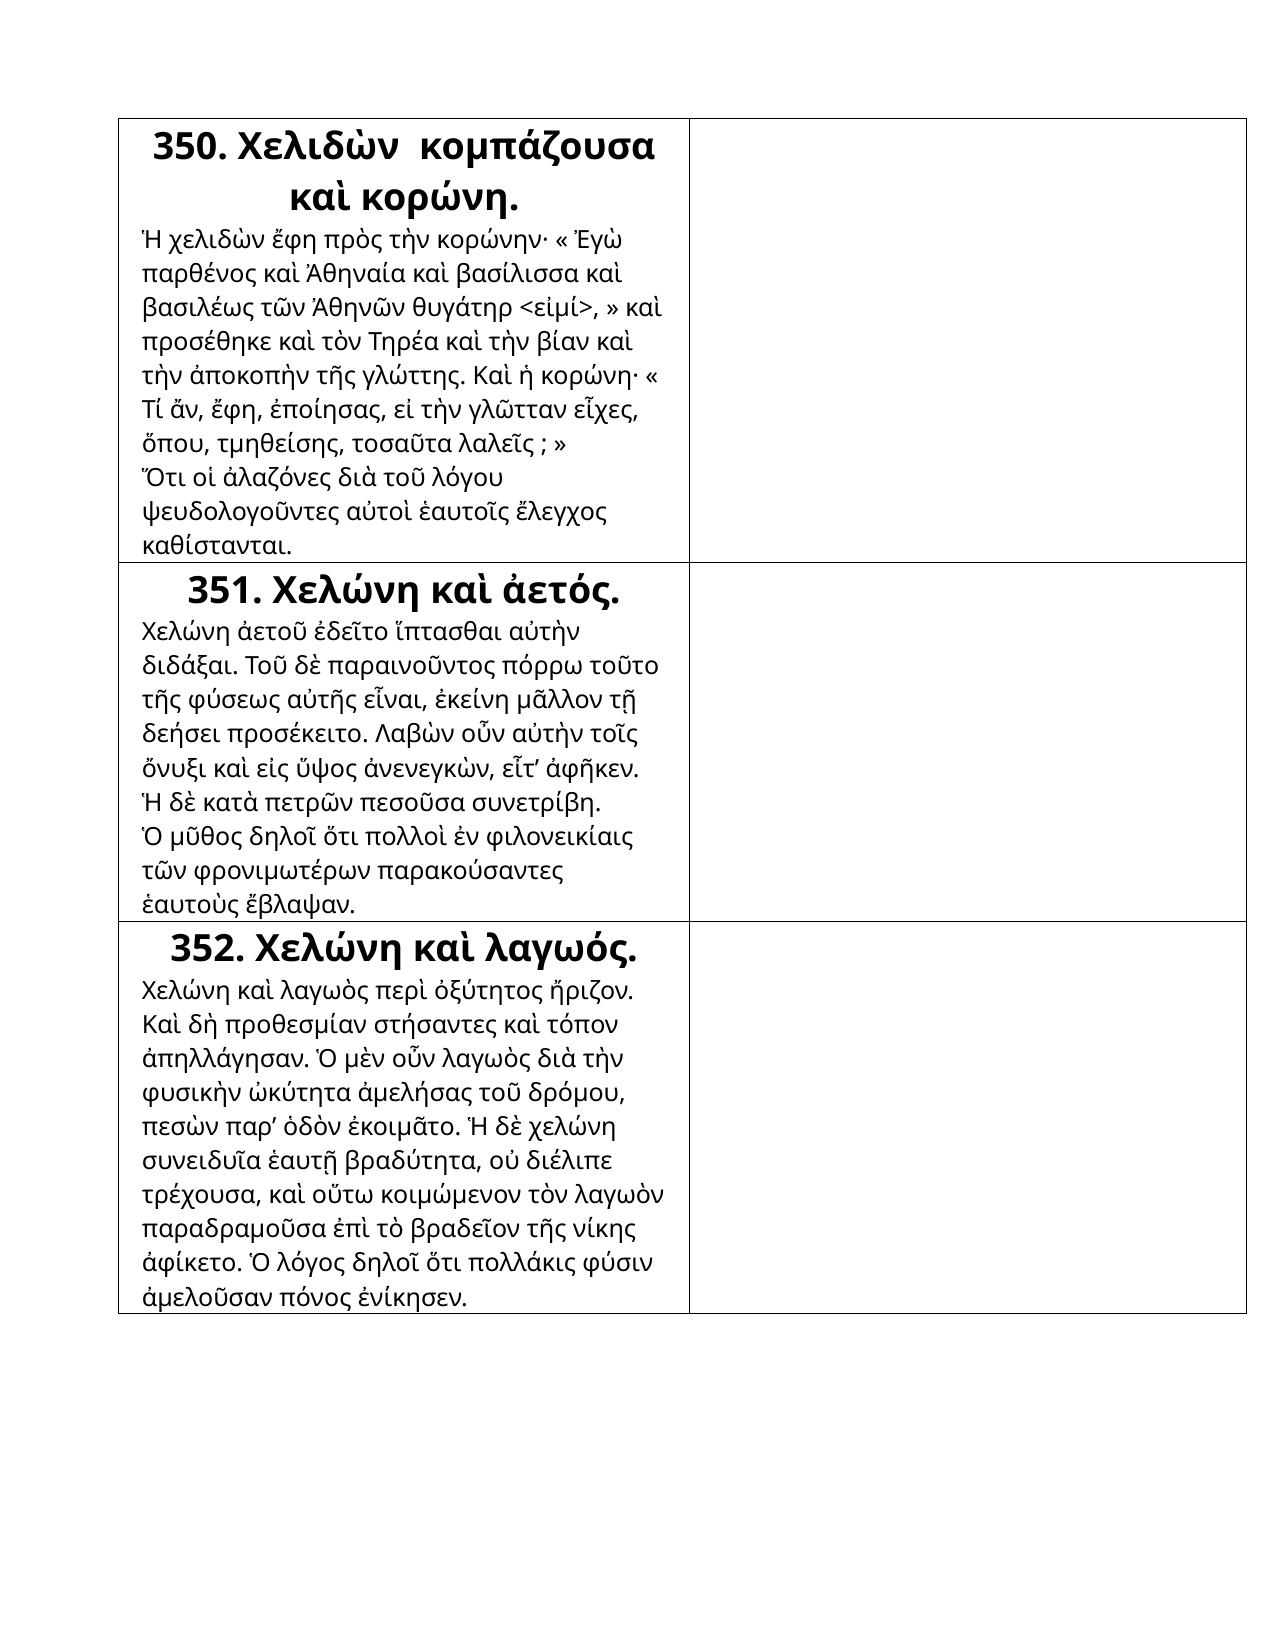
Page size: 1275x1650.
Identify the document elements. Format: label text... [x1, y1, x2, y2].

table_cell 351. Χελώνη καὶ ἀετός. Χελώνη ἀετοῦ ἐδεῖτο ἵπτασθαι αὐτὴν διδάξαι. Τοῦ δὲ παραινοῦντος πόρρω τοῦτο τῆς φύσεως αὐτῆς εἶναι, ἐκείνη μᾶλλον τῇ δεήσει προσέκειτο. Λαβὼν οὖν αὐτὴν τοῖς ὄνυξι καὶ εἰς ὕψος ἀνενεγκὼν, εἶτ’ ἀφῆκεν. Ἡ δὲ κατὰ πετρῶν πεσοῦσα συνετρίβη. Ὁ μῦθος δηλοῖ ὅτι πολλοὶ ἐν φιλονεικίαις τῶν φρονιμωτέρων παρακούσαντες ἑαυτοὺς ἔβλαψαν. [119, 563, 689, 921]
table_cell [690, 922, 1246, 1313]
table_cell [690, 563, 1246, 921]
table_cell [690, 119, 1246, 562]
table_cell 350. Χελιδὼν κομπάζουσα καὶ κορώνη. Ἡ χελιδὼν ἔφη πρὸς τὴν κορώνην· « Ἐγὼ παρθένος καὶ Ἀθηναία καὶ βασίλισσα καὶ βασιλέως τῶν Ἀθηνῶν θυγάτηρ <εἰμί>, » καὶ προσέθηκε καὶ τὸν Τηρέα καὶ τὴν βίαν καὶ τὴν ἀποκοπὴν τῆς γλώττης. Καὶ ἡ κορώνη· « Τί ἄν, ἔφη, ἐποίησας, εἰ τὴν γλῶτταν εἶχες, ὅπου, τμηθείσης, τοσαῦτα λαλεῖς ; » Ὅτι οἱ ἀλαζόνες διὰ τοῦ λόγου ψευδολογοῦντες αὐτοὶ ἑαυτοῖς ἔλεγχος καθίστανται. [119, 119, 689, 562]
table_cell 352. Χελώνη καὶ λαγωός. Χελώνη καὶ λαγωὸς περὶ ὀξύτητος ἤριζον. Καὶ δὴ προθεσμίαν στήσαντες καὶ τόπον ἀπηλλάγησαν. Ὁ μὲν οὖν λαγωὸς διὰ τὴν φυσικὴν ὠκύτητα ἀμελήσας τοῦ δρόμου, πεσὼν παρ’ ὁδὸν ἐκοιμᾶτο. Ἡ δὲ χελώνη συνειδυῖα ἑαυτῇ βραδύτητα, οὐ διέλιπε τρέχουσα, καὶ οὕτω κοιμώμενον τὸν λαγωὸν παραδραμοῦσα ἐπὶ τὸ βραδεῖον τῆς νίκης ἀφίκετο. Ὁ λόγος δηλοῖ ὅτι πολλάκις φύσιν ἀμελοῦσαν πόνος ἐνίκησεν. [119, 922, 689, 1313]
